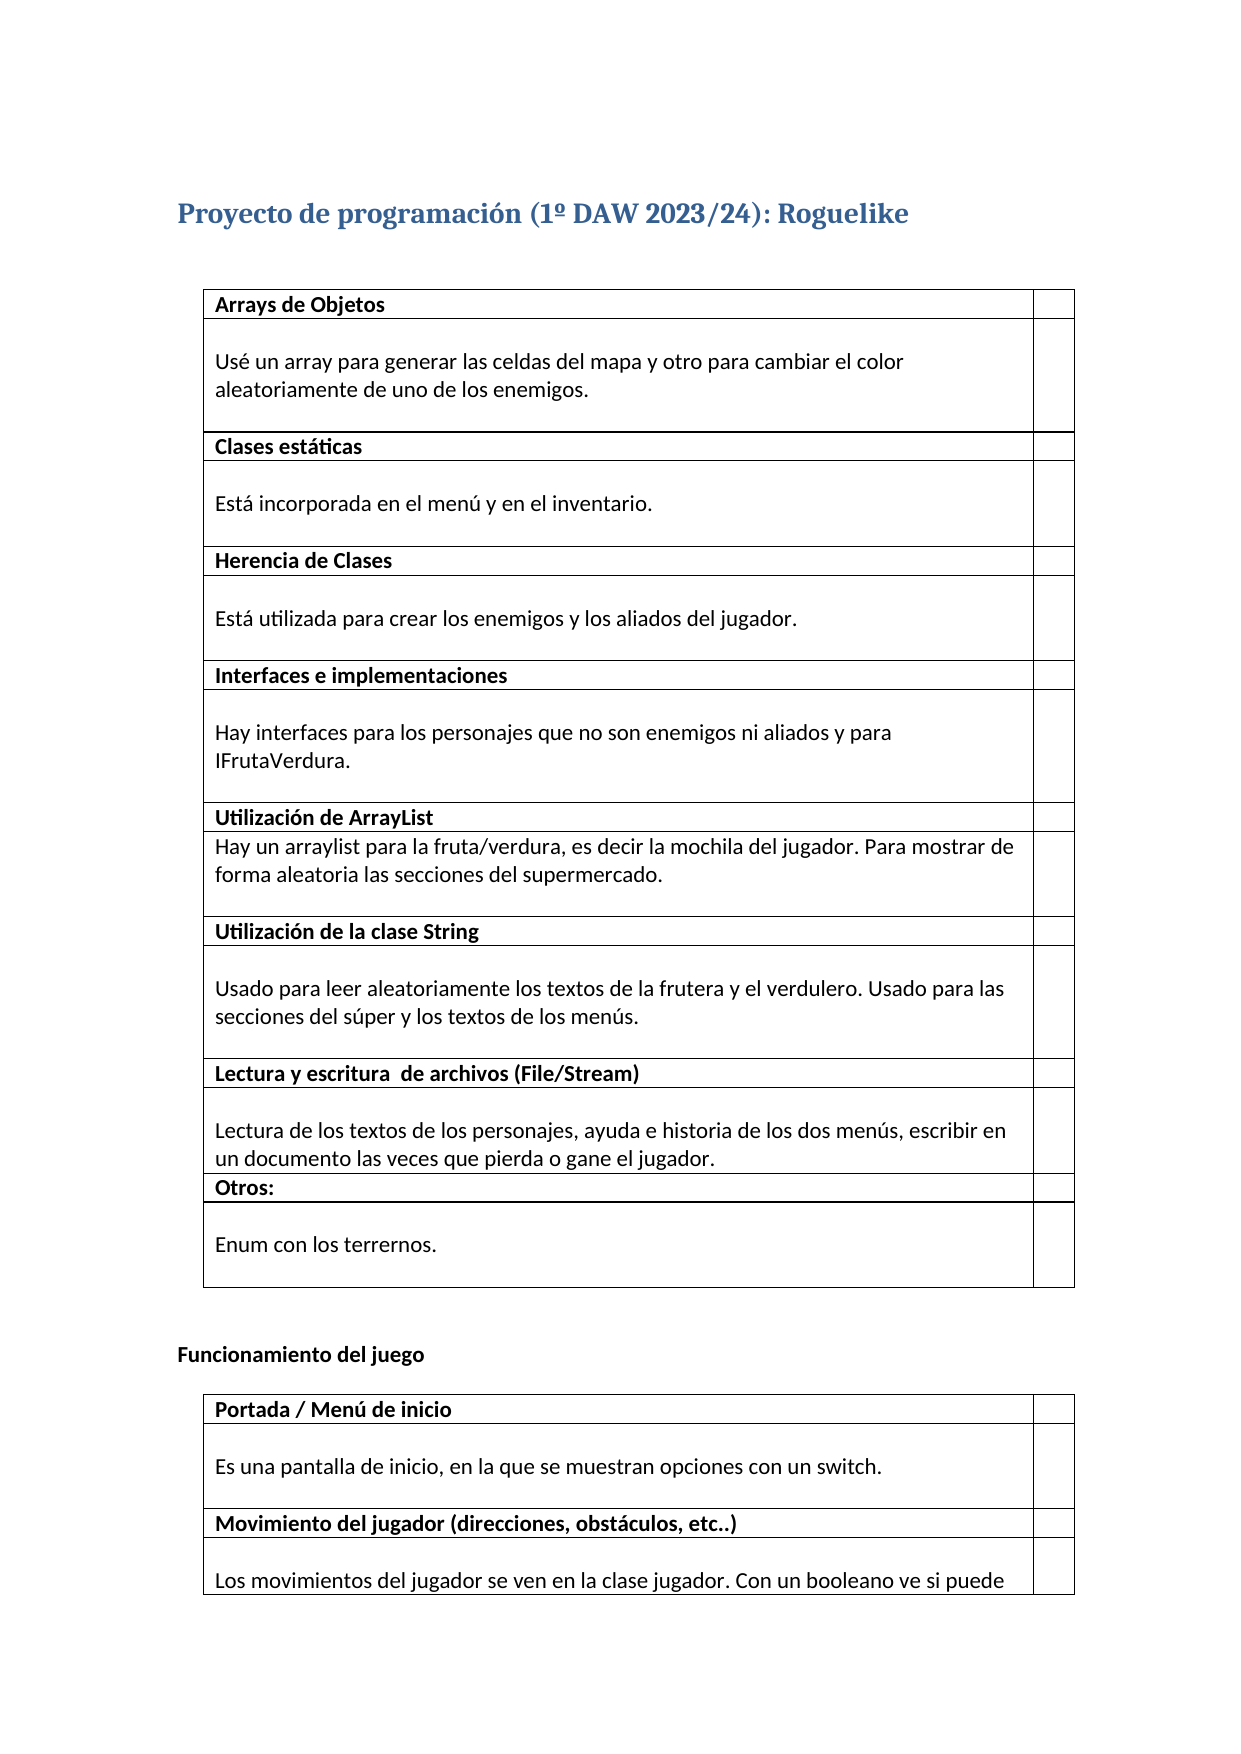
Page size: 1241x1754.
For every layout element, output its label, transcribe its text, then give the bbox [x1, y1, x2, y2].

table_cell [1034, 576, 1074, 660]
table_cell Está incorporada en el menú y en el inventario. [204, 461, 1033, 546]
table_cell [1034, 433, 1074, 460]
table_cell [1034, 1059, 1074, 1087]
table_cell [1034, 1174, 1074, 1201]
table_header Portada / Menú de inicio [204, 1395, 1033, 1423]
table_header [1034, 1395, 1074, 1423]
table_cell [1034, 1538, 1074, 1594]
table_cell [1034, 803, 1074, 831]
table_cell [1034, 832, 1074, 916]
table_cell Los movimientos del jugador se ven en la clase jugador. Con un booleano ve si puede [204, 1538, 1033, 1594]
table_cell Hay interfaces para los personajes que no son enemigos ni aliados y para IFrutaVerdura. [204, 690, 1033, 802]
table_cell Hay un arraylist para la fruta/verdura, es decir la mochila del jugador. Para mostrar de forma aleatoria las secciones del supermercado. [204, 832, 1033, 916]
table_cell Interfaces e implementaciones [204, 661, 1033, 689]
table_cell [1034, 1509, 1074, 1537]
table_cell Enum con los terrernos. [204, 1203, 1033, 1287]
table_cell Lectura y escritura de archivos (File/Stream) [204, 1059, 1033, 1087]
table_cell Es una pantalla de inicio, en la que se muestran opciones con un switch. [204, 1424, 1033, 1508]
table_cell [1034, 917, 1074, 945]
table_cell [1034, 1088, 1074, 1172]
table_cell Usé un array para generar las celdas del mapa y otro para cambiar el color aleatoriamente de uno de los enemigos. [204, 319, 1033, 431]
table_cell [1034, 690, 1074, 802]
table_cell Otros: [204, 1174, 1033, 1201]
table_cell Usado para leer aleatoriamente los textos de la frutera y el verdulero. Usado para las secciones del súper y los textos de los menús. [204, 946, 1033, 1058]
table_cell Está utilizada para crear los enemigos y los aliados del jugador. [204, 576, 1033, 660]
table_cell Utilización de ArrayList [204, 803, 1033, 831]
table_header [1034, 290, 1074, 318]
table_cell [1034, 547, 1074, 574]
table_cell Clases estáticas [204, 433, 1033, 460]
text Funcionamiento del juego [177, 1341, 1063, 1369]
subtitle Proyecto de programación (1º DAW 2023/24): Roguelike [177, 198, 1063, 231]
table_cell [1034, 1203, 1074, 1287]
table_cell [1034, 319, 1074, 431]
table_header Arrays de Objetos [204, 290, 1033, 318]
table_cell Utilización de la clase String [204, 917, 1033, 945]
table_cell [1034, 661, 1074, 689]
table_cell Movimiento del jugador (direcciones, obstáculos, etc..) [204, 1509, 1033, 1537]
table_cell [1034, 461, 1074, 546]
table_cell Lectura de los textos de los personajes, ayuda e historia de los dos menús, escribir en un documento las veces que pierda o gane el jugador. [204, 1088, 1033, 1172]
table_cell [1034, 1424, 1074, 1508]
table_cell [1034, 946, 1074, 1058]
table_cell Herencia de Clases [204, 547, 1033, 574]
